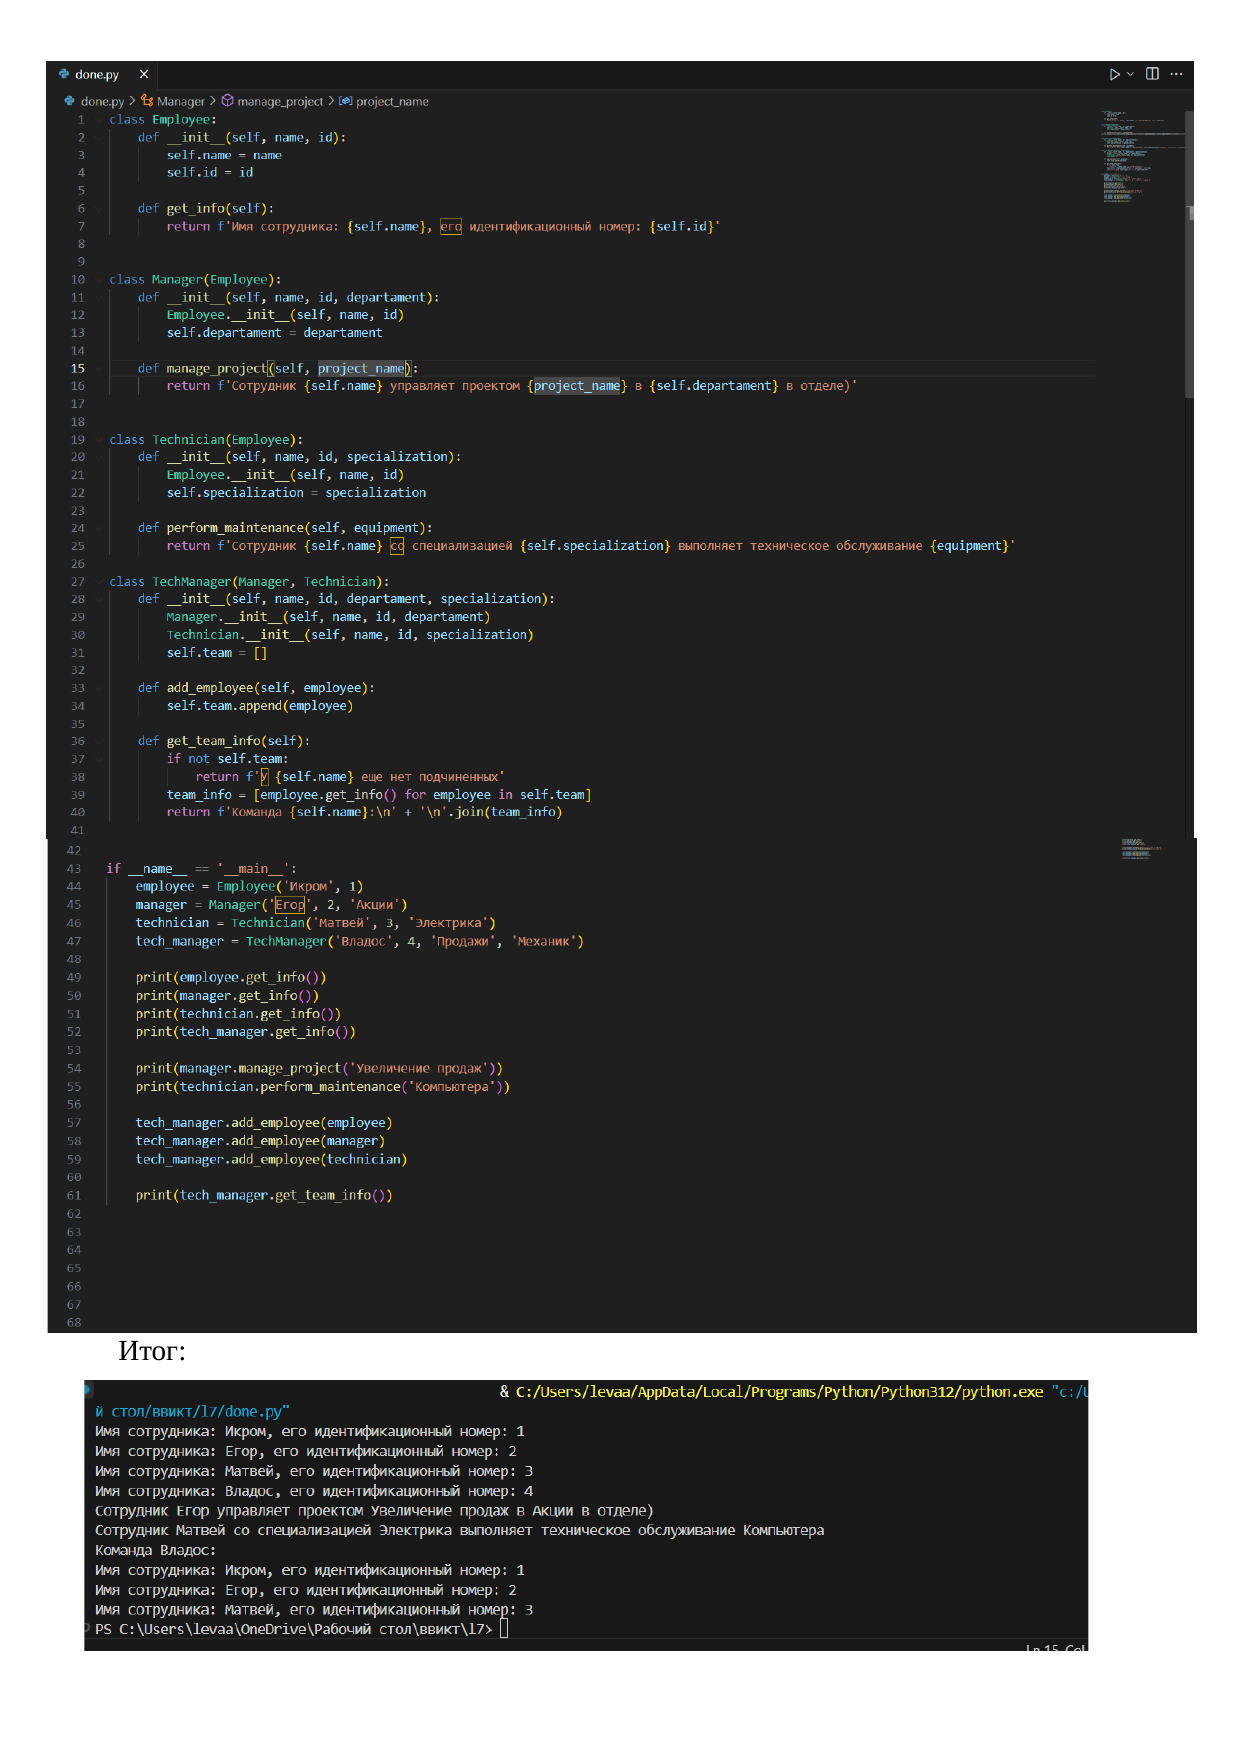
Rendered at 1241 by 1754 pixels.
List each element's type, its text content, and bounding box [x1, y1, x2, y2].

picture [46, 61, 1197, 1333]
text Итог: [118, 1333, 1122, 1367]
picture [84, 1380, 1089, 1651]
